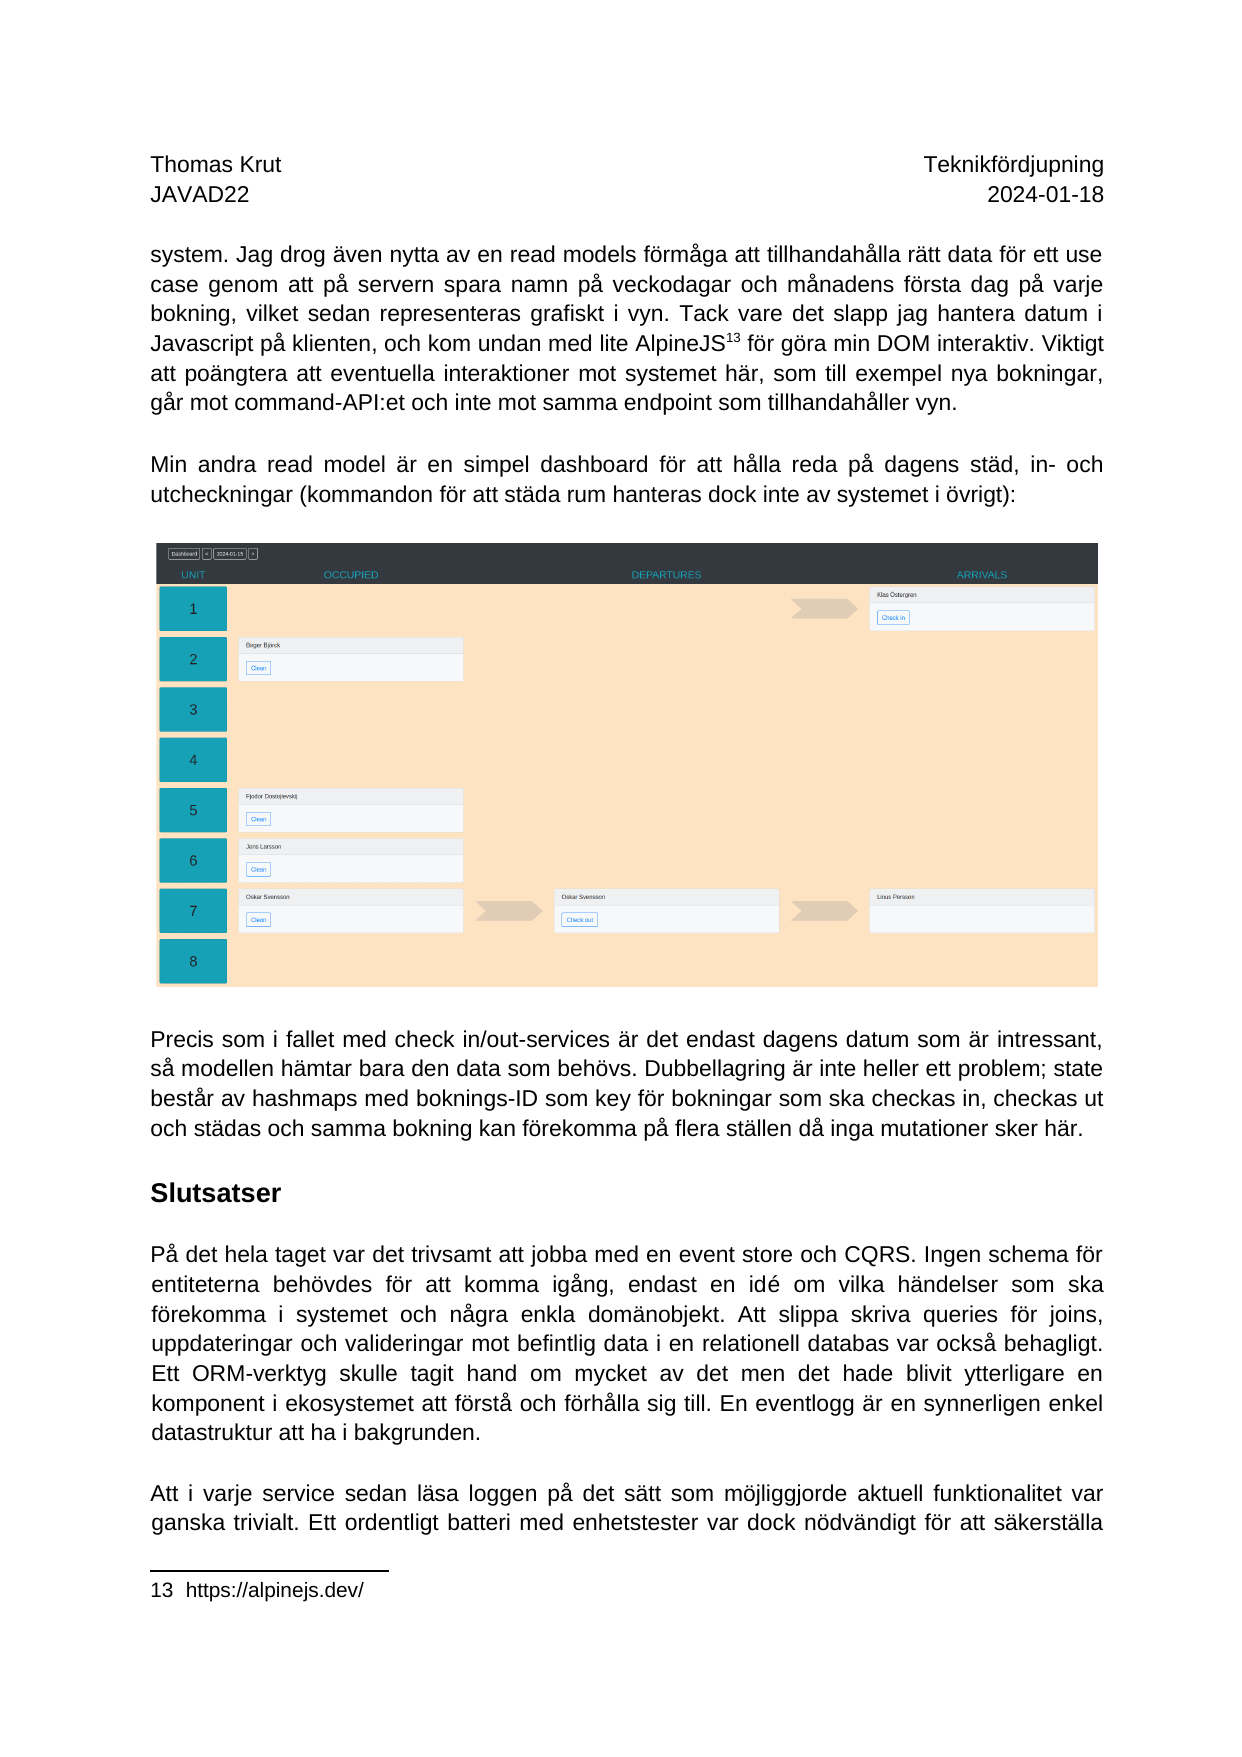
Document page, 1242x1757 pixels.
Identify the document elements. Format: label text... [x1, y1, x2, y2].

text system. Jag drog även nytta av en read models förmåga att tillhandahålla rätt data för ett use case genom att på servern spara namn på veckodagar och månadens första dag på varje bokning, vilket sedan representeras grafiskt i vyn. Tack vare det slapp jag hantera datum i Javascript på klienten, och kom undan med lite AlpineJS för göra min DOM interaktiv. Viktigt att poängtera att eventuella interaktioner mot systemet här, som till exempel nya bokningar, går mot command-API:et och inte mot samma endpoint som tillhandahåller vyn. [150, 241, 1104, 416]
text På det hela taget var det trivsamt att jobba med en event store och CQRS. Ingen schema för entiteterna behövdes för att komma igång, endast en idé om vilka händelser som ska förekomma i systemet och några enkla domänobjekt. Att slippa skriva queries för joins, uppdateringar och valideringar mot befintlig data i en relationell databas var också behagligt. Ett ORM-verktyg skulle tagit hand om mycket av det men det hade blivit ytterligare en komponent i ekosystemet att förstå och förhålla sig till. En eventlogg är en synnerligen enkel datastruktur att ha i bakgrunden. [150, 1241, 1104, 1446]
subtitle Slutsatser [150, 1177, 1104, 1208]
text Precis som i fallet med check in/out-services är det endast dagens datum som är intressant, så modellen hämtar bara den data som behövs. Dubbellagring är inte heller ett problem; state består av hashmaps med boknings-ID som key för bokningar som ska checkas in, checkas ut och städas och samma bokning kan förekomma på flera ställen då inga mutationer sker här. [150, 543, 1104, 1141]
text Min andra read model är en simpel dashboard för att hålla reda på dagens städ, in- och utcheckningar (kommandon för att städa rum hanteras dock inte av systemet i övrigt): [150, 451, 1104, 507]
text Att i varje service sedan läsa loggen på det sätt som möjliggjorde aktuell funktionalitet var ganska trivialt. Ett ordentligt batteri med enhetstester var dock nödvändigt för att säkerställa [150, 1480, 1104, 1536]
picture [156, 543, 1098, 987]
text https://alpinejs.dev/ [150, 1577, 1104, 1601]
